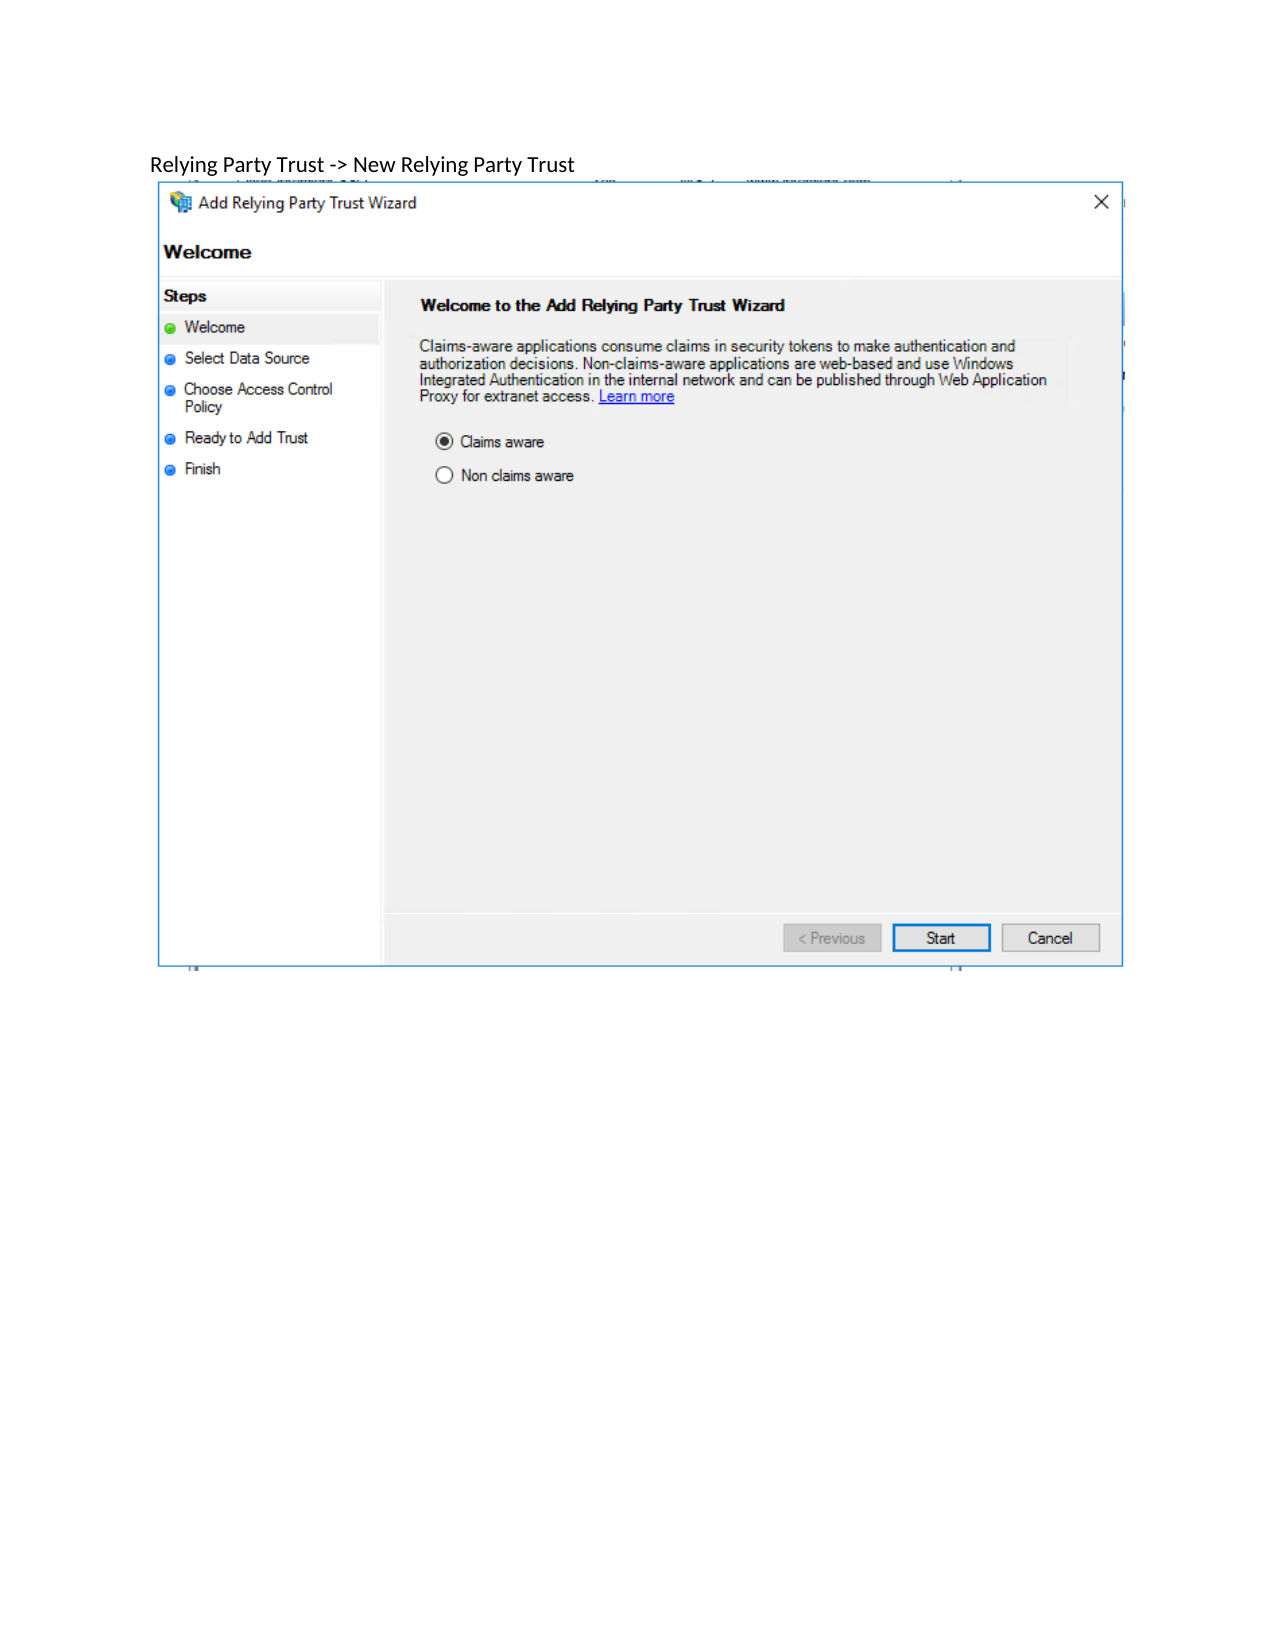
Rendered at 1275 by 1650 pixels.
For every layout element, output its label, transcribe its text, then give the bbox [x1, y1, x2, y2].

text Relying Party Trust -> New Relying Party Trust [150, 150, 1125, 180]
